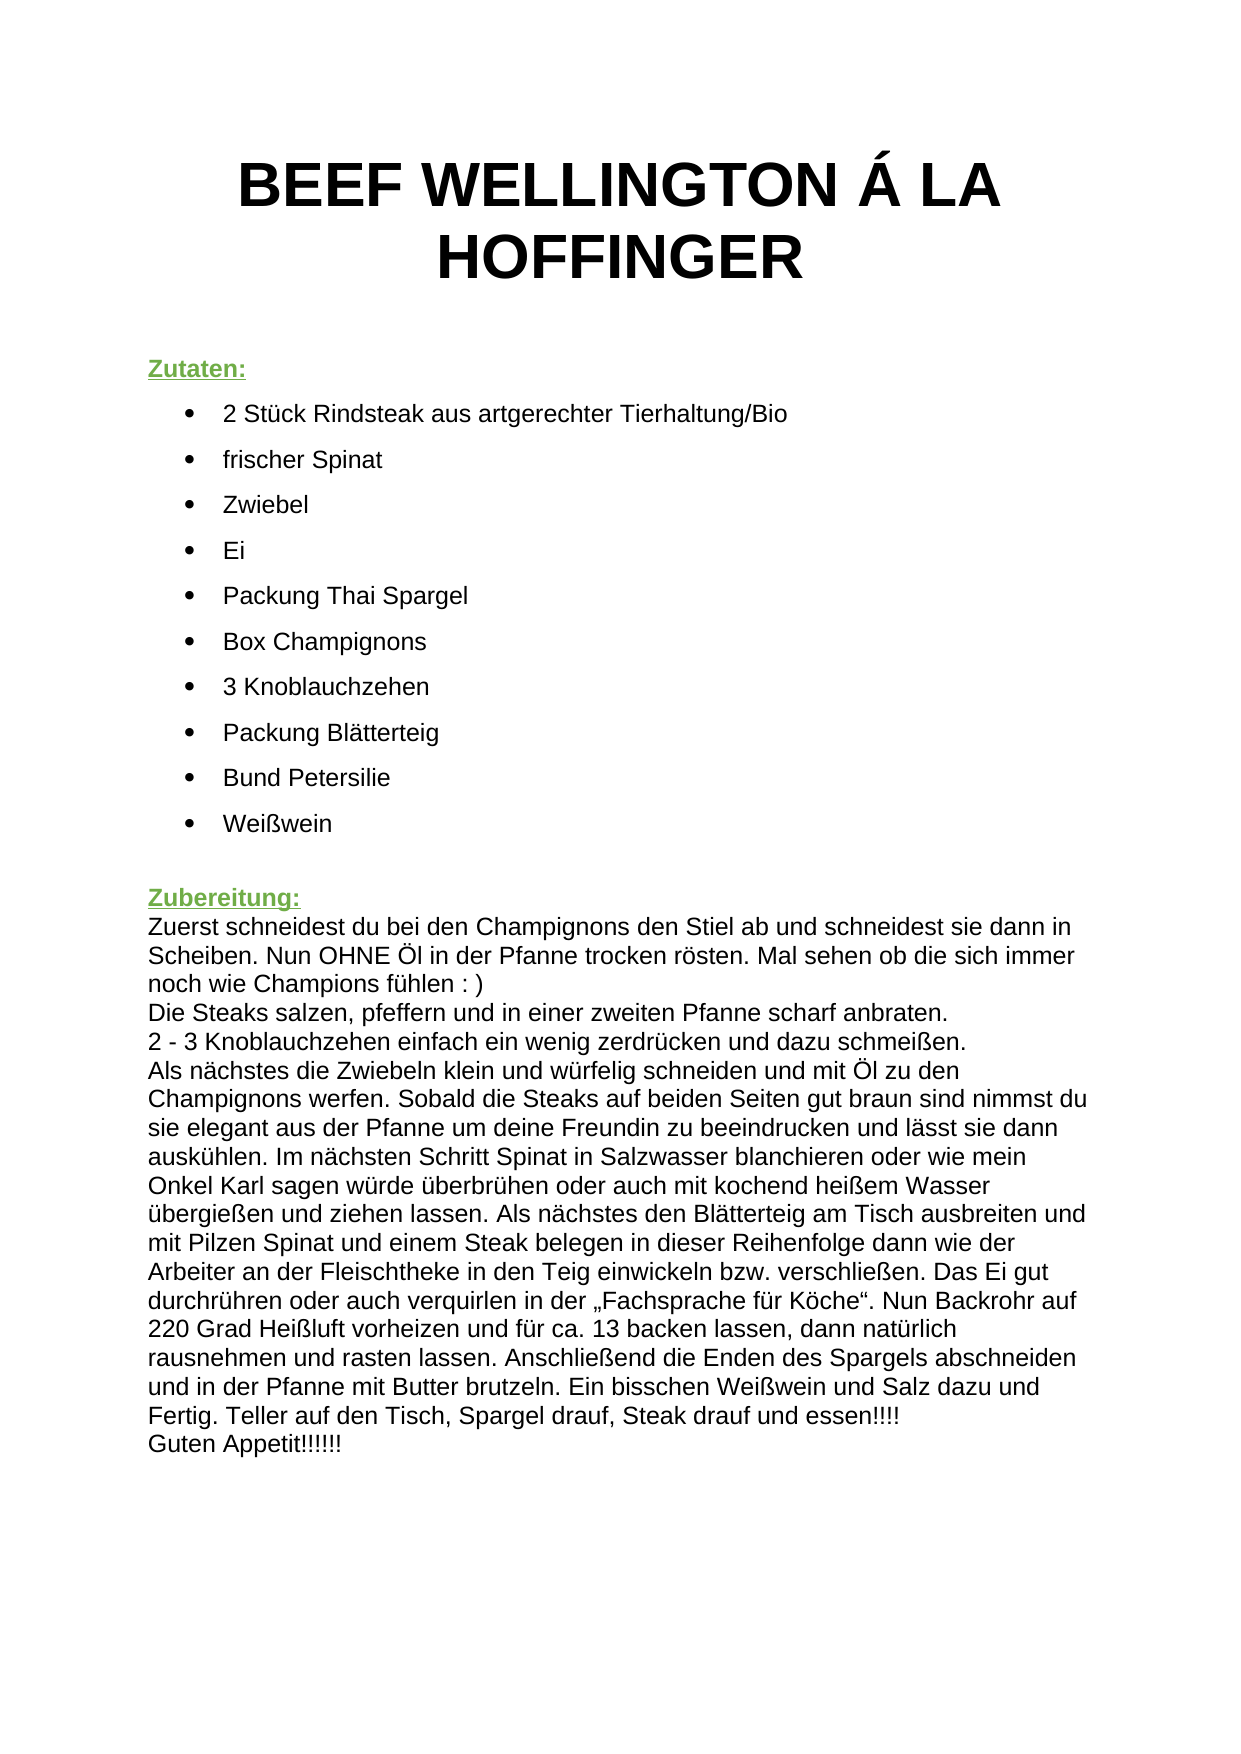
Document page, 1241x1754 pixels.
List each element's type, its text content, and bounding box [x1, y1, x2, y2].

list Zwiebel [185, 490, 1093, 519]
list Packung Thai Spargel [185, 581, 1093, 610]
list Bund Petersilie [185, 763, 1093, 792]
text Zubereitung: [148, 883, 1093, 912]
text Als nächstes die Zwiebeln klein und würfelig schneiden und mit Öl zu den Champignons werfen. Sobald die Steaks auf beiden Seiten gut braun sind nimmst du sie elegant aus der Pfanne um deine Freundin zu beeindrucken und lässt sie dann auskühlen. Im nächsten Schritt Spinat in Salzwasser blanchieren oder wie mein Onkel Karl sagen würde überbrühen oder auch mit kochend heißem Wasser übergießen und ziehen lassen. Als nächstes den Blätterteig am Tisch ausbreiten und mit Pilzen Spinat und einem Steak belegen in dieser Reihenfolge dann wie der Arbeiter an der Fleischtheke in den Teig einwickeln bzw. verschließen. Das Ei gut durchrühren oder auch verquirlen in der „Fachsprache für Köche“. Nun Backrohr auf 220 Grad Heißluft vorheizen und für ca. 13 backen lassen, dann natürlich rausnehmen und rasten lassen. Anschließend die Enden des Spargels abschneiden und in der Pfanne mit Butter brutzeln. Ein bisschen Weißwein und Salz dazu und Fertig. Teller auf den Tisch, Spargel drauf, Steak drauf und essen!!!! [148, 1056, 1093, 1429]
subtitle BEEF WELLINGTON Á LA HOFFINGER [148, 148, 1093, 291]
text Zuerst schneidest du bei den Champignons den Stiel ab und schneidest sie dann in Scheiben. Nun OHNE Öl in der Pfanne trocken rösten. Mal sehen ob die sich immer noch wie Champions fühlen : ) [148, 912, 1093, 998]
text Die Steaks salzen, pfeffern und in einer zweiten Pfanne scharf anbraten. [148, 998, 1093, 1027]
list 2 Stück Rindsteak aus artgerechter Tierhaltung/Bio [185, 399, 1093, 428]
list Packung Blätterteig [185, 718, 1093, 747]
list 3 Knoblauchzehen [185, 672, 1093, 701]
list Weißwein [185, 809, 1093, 838]
list frischer Spinat [185, 445, 1093, 474]
list Box Champignons [185, 627, 1093, 656]
list Ei [185, 536, 1093, 565]
text 2 - 3 Knoblauchzehen einfach ein wenig zerdrücken und dazu schmeißen. [148, 1027, 1093, 1056]
text Guten Appetit!!!!!! [148, 1429, 1093, 1458]
text Zutaten: [148, 354, 1093, 383]
